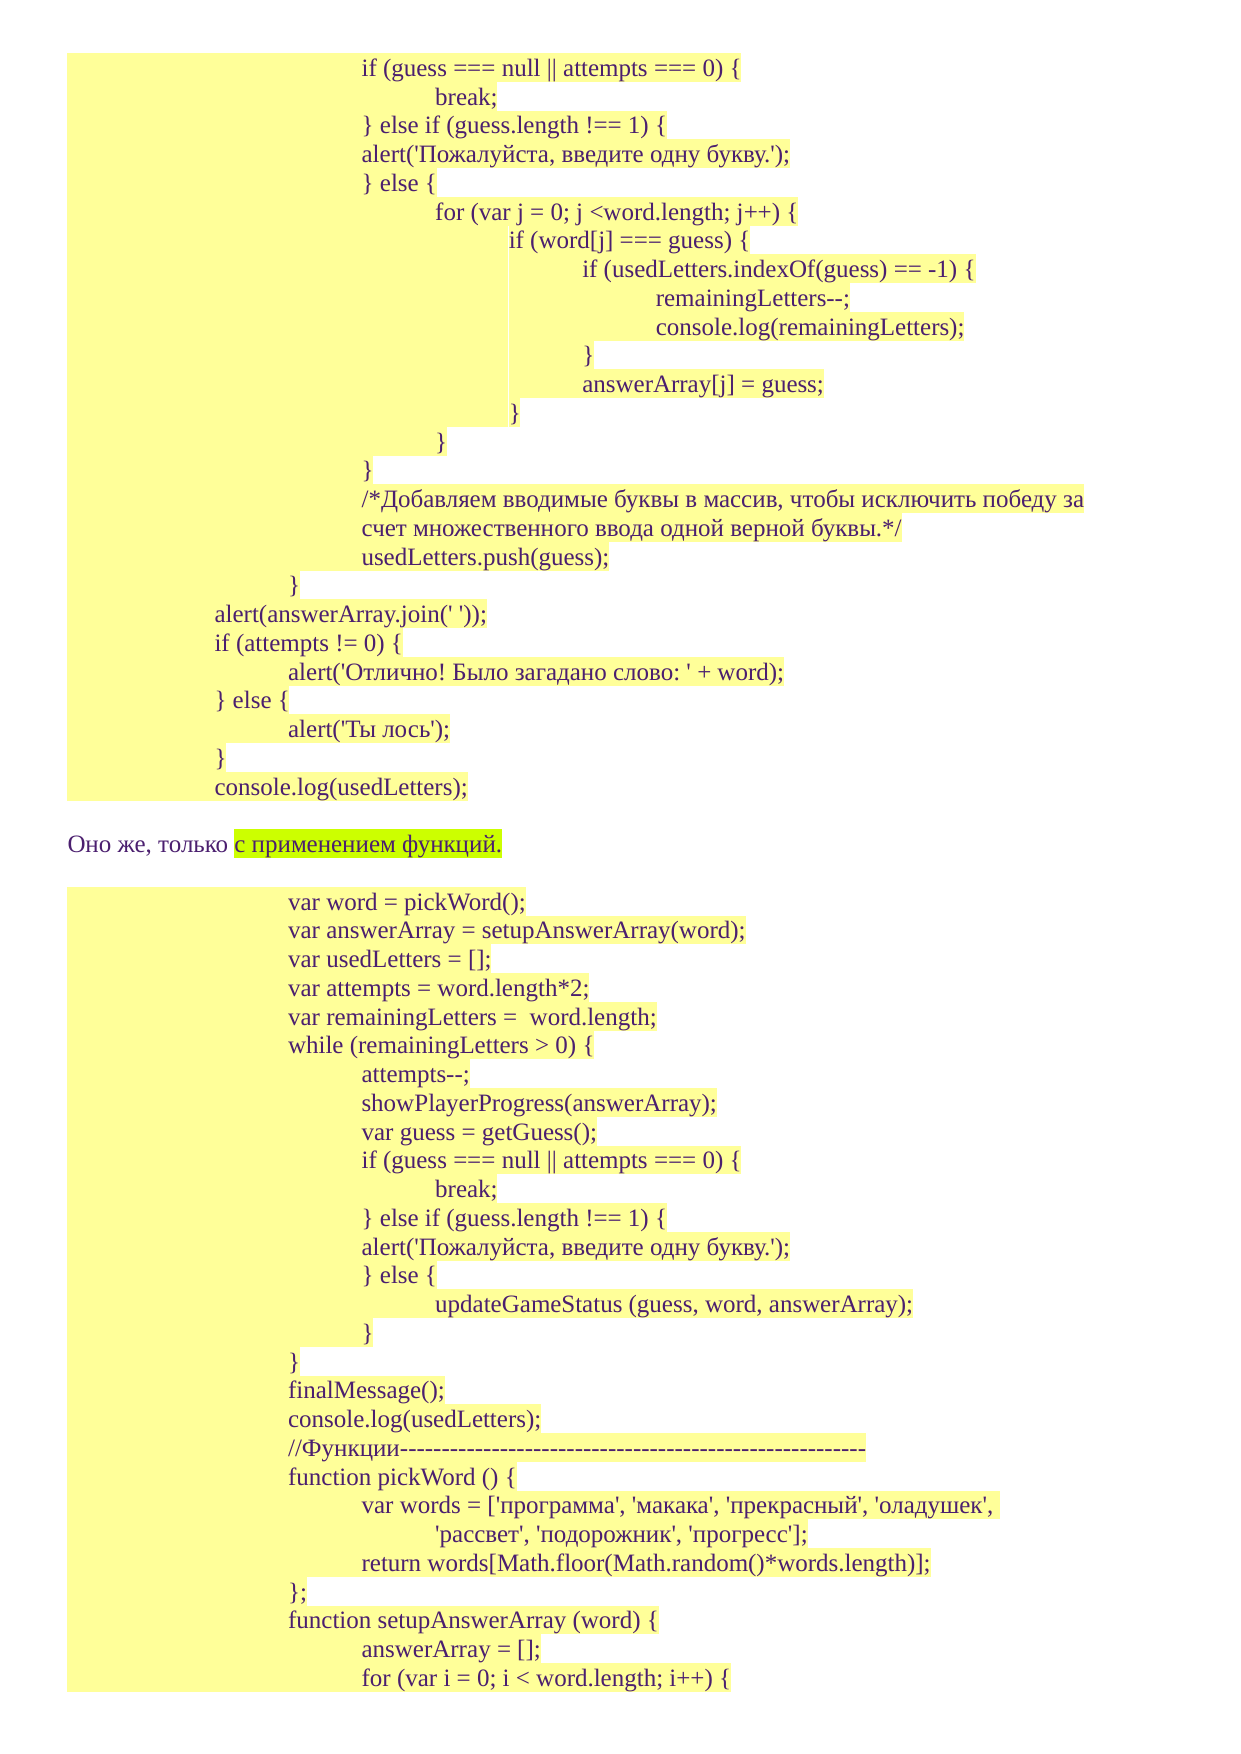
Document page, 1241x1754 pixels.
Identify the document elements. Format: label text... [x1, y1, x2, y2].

text } [67, 341, 1183, 369]
text answerArray[j] = guess; [67, 369, 1183, 398]
text } [67, 1318, 1183, 1347]
text function pickWord () { [67, 1462, 1183, 1491]
text var words = ['программа', 'макака', 'прекрасный', 'оладушек', [67, 1491, 1183, 1519]
text } [67, 398, 1183, 427]
text if (guess === null || attempts === 0) { [67, 53, 1183, 82]
text while (remainingLetters > 0) { [67, 1031, 1183, 1059]
text } [67, 743, 1183, 772]
text } else { [67, 686, 1183, 714]
text } else if (guess.length !== 1) { [67, 111, 1183, 139]
text remainingLetters--; [67, 283, 1183, 312]
text for (var i = 0; i < word.length; i++) { [67, 1663, 1183, 1692]
text счет множественного ввода одной верной буквы.*/ [67, 513, 1183, 542]
text } [67, 427, 1183, 456]
text } [67, 456, 1183, 484]
text updateGameStatus (guess, word, answerArray); [67, 1289, 1183, 1318]
text console.log(usedLetters); [67, 1404, 1183, 1433]
text console.log(remainingLetters); [67, 312, 1183, 341]
text return words[Math.floor(Math.random()*words.length)]; [932, 1548, 1183, 1577]
text function setupAnswerArray (word) { [67, 1606, 1183, 1634]
text alert('Пожалуйста, введите одну букву.'); [67, 1232, 1183, 1261]
text } [67, 1347, 1183, 1376]
text alert('Отлично! Было загадано слово: ' + word); [67, 657, 1183, 686]
text } else if (guess.length !== 1) { [67, 1203, 1183, 1232]
text }; [67, 1577, 1183, 1606]
text /*Добавляем вводимые буквы в массив, чтобы исключить победу за [67, 484, 1183, 513]
text usedLetters.push(guess); [67, 542, 1183, 571]
text var usedLetters = []; [67, 944, 1183, 973]
text alert(answerArray.join(' ')); [67, 599, 1183, 628]
text console.log(usedLetters); [67, 772, 1183, 801]
text Оно же, только с применением функций. [67, 829, 1183, 858]
text var remainingLetters = word.length; [67, 1002, 1183, 1031]
text } else { [67, 1261, 1183, 1289]
text if (attempts != 0) { [67, 628, 1183, 657]
text var answerArray = setupAnswerArray(word); [67, 916, 1183, 944]
text 'рассвет', 'подорожник', 'прогресс']; [67, 1519, 1183, 1548]
text var guess = getGuess(); [67, 1117, 1183, 1146]
text var attempts = word.length*2; [67, 973, 1183, 1002]
text alert('Пожалуйста, введите одну букву.'); [67, 139, 1183, 168]
text break; [67, 82, 1183, 111]
text } else { [67, 168, 1183, 197]
text } [67, 571, 1183, 599]
text answerArray = []; [67, 1634, 1183, 1663]
text alert('Ты лось'); [67, 714, 1183, 743]
text showPlayerProgress(answerArray); [67, 1088, 1183, 1117]
text finalMessage(); [67, 1376, 1183, 1404]
text for (var j = 0; j <word.length; j++) { [67, 197, 1183, 226]
text if (word[j] === guess) { [67, 226, 1183, 254]
text //Функции-------------------------------------------------------- [67, 1433, 1183, 1462]
text if (usedLetters.indexOf(guess) == -1) { [67, 254, 1183, 283]
text break; [67, 1174, 1183, 1203]
text var word = pickWord(); [67, 887, 1183, 916]
text attempts--; [67, 1059, 1183, 1088]
text if (guess === null || attempts === 0) { [67, 1146, 1183, 1174]
